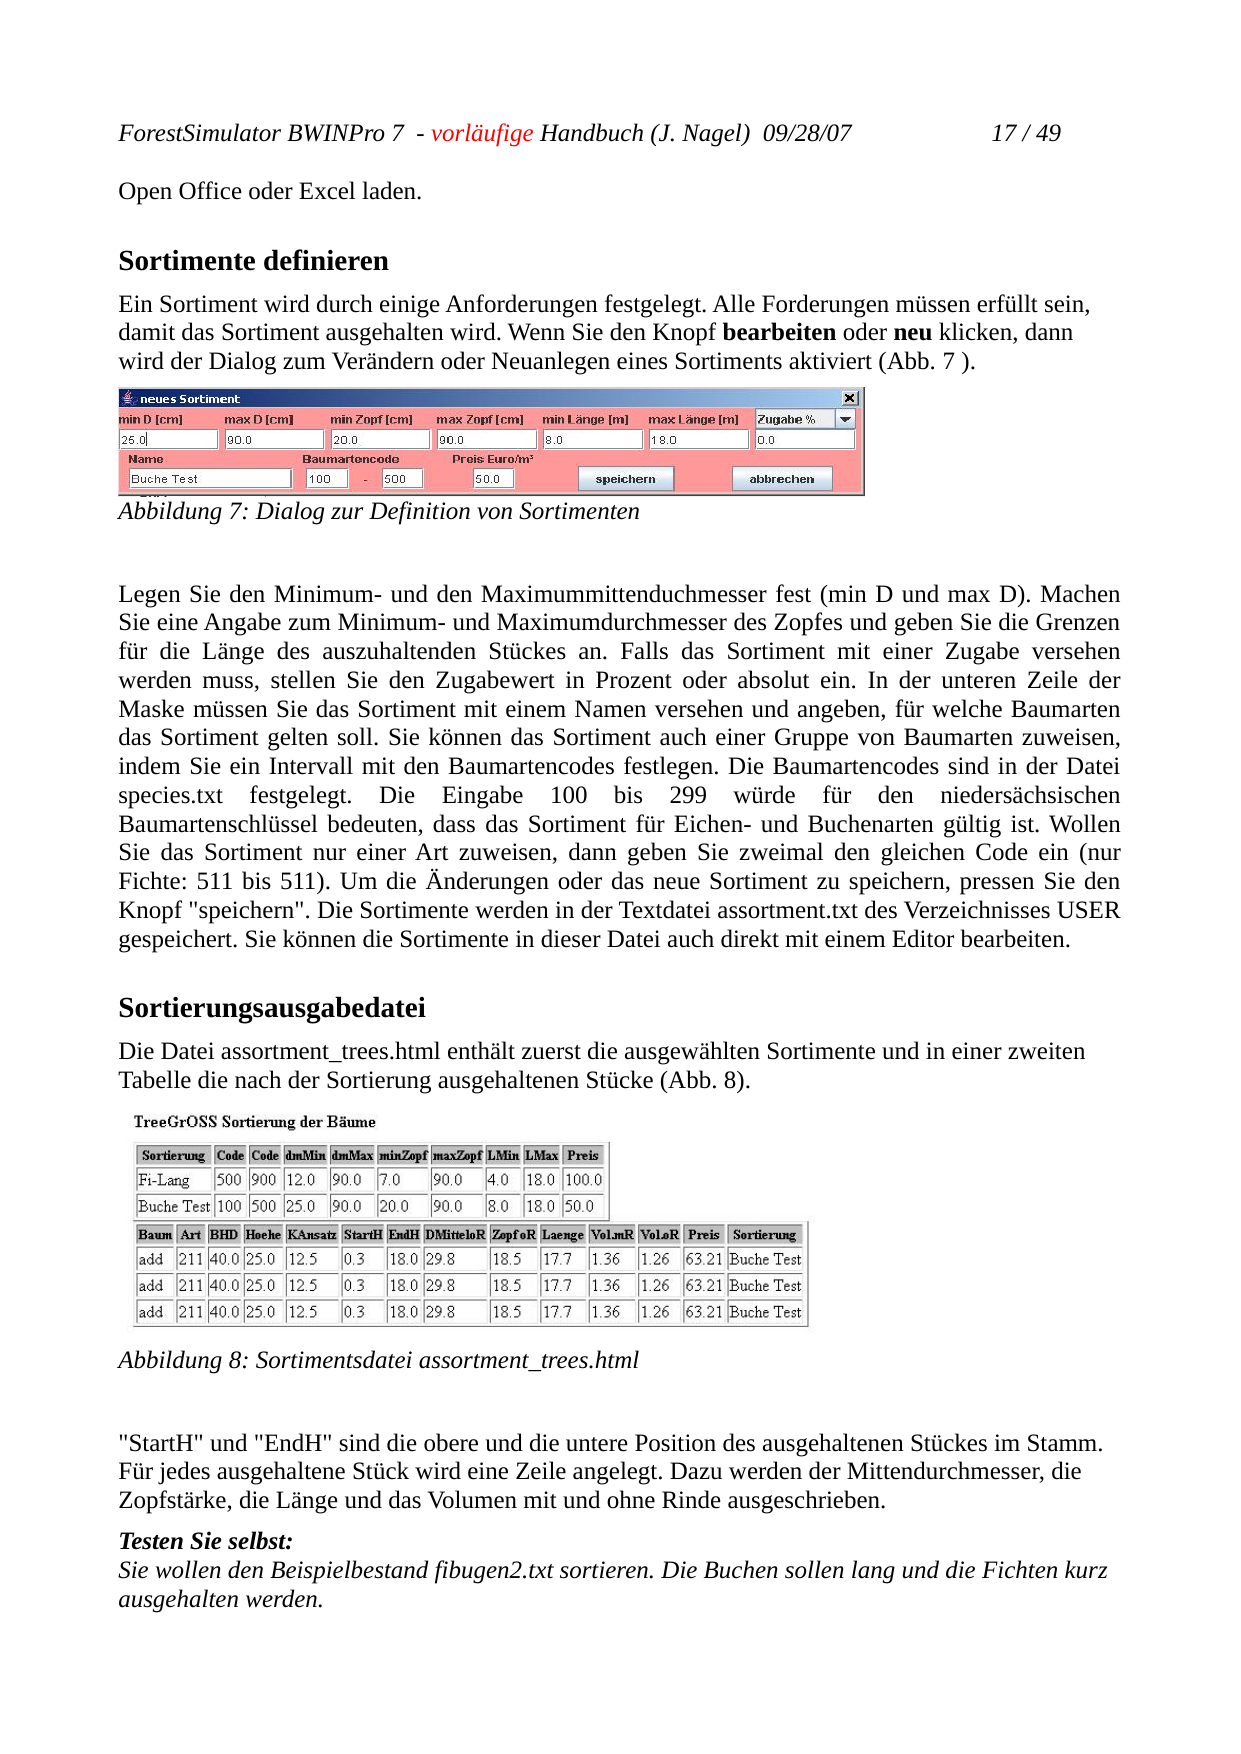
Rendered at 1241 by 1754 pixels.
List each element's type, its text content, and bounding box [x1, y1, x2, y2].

text Legen Sie den Minimum- und den Maximummittenduchmesser fest (min D und max D). Machen Sie eine Angabe zum Minimum- und Maximumdurchmesser des Zopfes und geben Sie die Grenzen für die Länge des auszuhaltenden Stückes an. Falls das Sortiment mit einer Zugabe versehen werden muss, stellen Sie den Zugabewert in Prozent oder absolut ein. In der unteren Zeile der Maske müssen Sie das Sortiment mit einem Namen versehen und angeben, für welche Baumarten das Sortiment gelten soll. Sie können das Sortiment auch einer Gruppe von Baumarten zuweisen, indem Sie ein Intervall mit den Baumartencodes festlegen. Die Baumartencodes sind in der Datei species.txt festgelegt. Die Eingabe 100 bis 299 würde für den niedersächsischen Baumartenschlüssel bedeuten, dass das Sortiment für Eichen- und Buchenarten gültig ist. Wollen Sie das Sortiment nur einer Art zuweisen, dann geben Sie zweimal den gleichen Code ein (nur Fichte: 511 bis 511). Um die Änderungen oder das neue Sortiment zu speichern, pressen Sie den Knopf "speichern". Die Sortimente werden in der Textdatei assortment.txt des Verzeichnisses USER gespeichert. Sie können die Sortimente in dieser Datei auch direkt mit einem Editor bearbeiten. [118, 579, 1122, 952]
text Abbildung 7: Dialog zur Definition von Sortimenten [118, 497, 865, 525]
text Abbildung 8: Sortimentsdatei assortment_trees.html [118, 1118, 827, 1374]
text Testen Sie selbst: [118, 1526, 1122, 1555]
subtitle Sortierungsausgabedatei [118, 990, 1122, 1023]
text Die Datei assortment_trees.html enthält zuerst die ausgewählten Sortimente und in einer zweiten Tabelle die nach der Sortierung ausgehaltenen Stücke (Abb. 8). [118, 1036, 1122, 1093]
picture [118, 387, 865, 497]
text Ein Sortiment wird durch einige Anforderungen festgelegt. Alle Forderungen müssen erfüllt sein, damit das Sortiment ausgehalten wird. Wenn Sie den Knopf bearbeiten oder neu klicken, dann wird der Dialog zum Verändern oder Neuanlegen eines Sortiments aktiviert (Abb. 7 ). [118, 289, 1122, 375]
subtitle Sortimente definieren [118, 243, 1122, 276]
text Open Office oder Excel laden. [118, 176, 1122, 205]
picture [127, 1106, 818, 1346]
text Sie wollen den Beispielbestand fibugen2.txt sortieren. Die Buchen sollen lang und die Fichten kurz ausgehalten werden. [118, 1555, 1122, 1613]
text "StartH" und "EndH" sind die obere und die untere Position des ausgehaltenen Stückes im Stamm. Für jedes ausgehaltene Stück wird eine Zeile angelegt. Dazu werden der Mittendurchmesser, die Zopfstärke, die Länge und das Volumen mit und ohne Rinde ausgeschrieben. [118, 1428, 1122, 1514]
